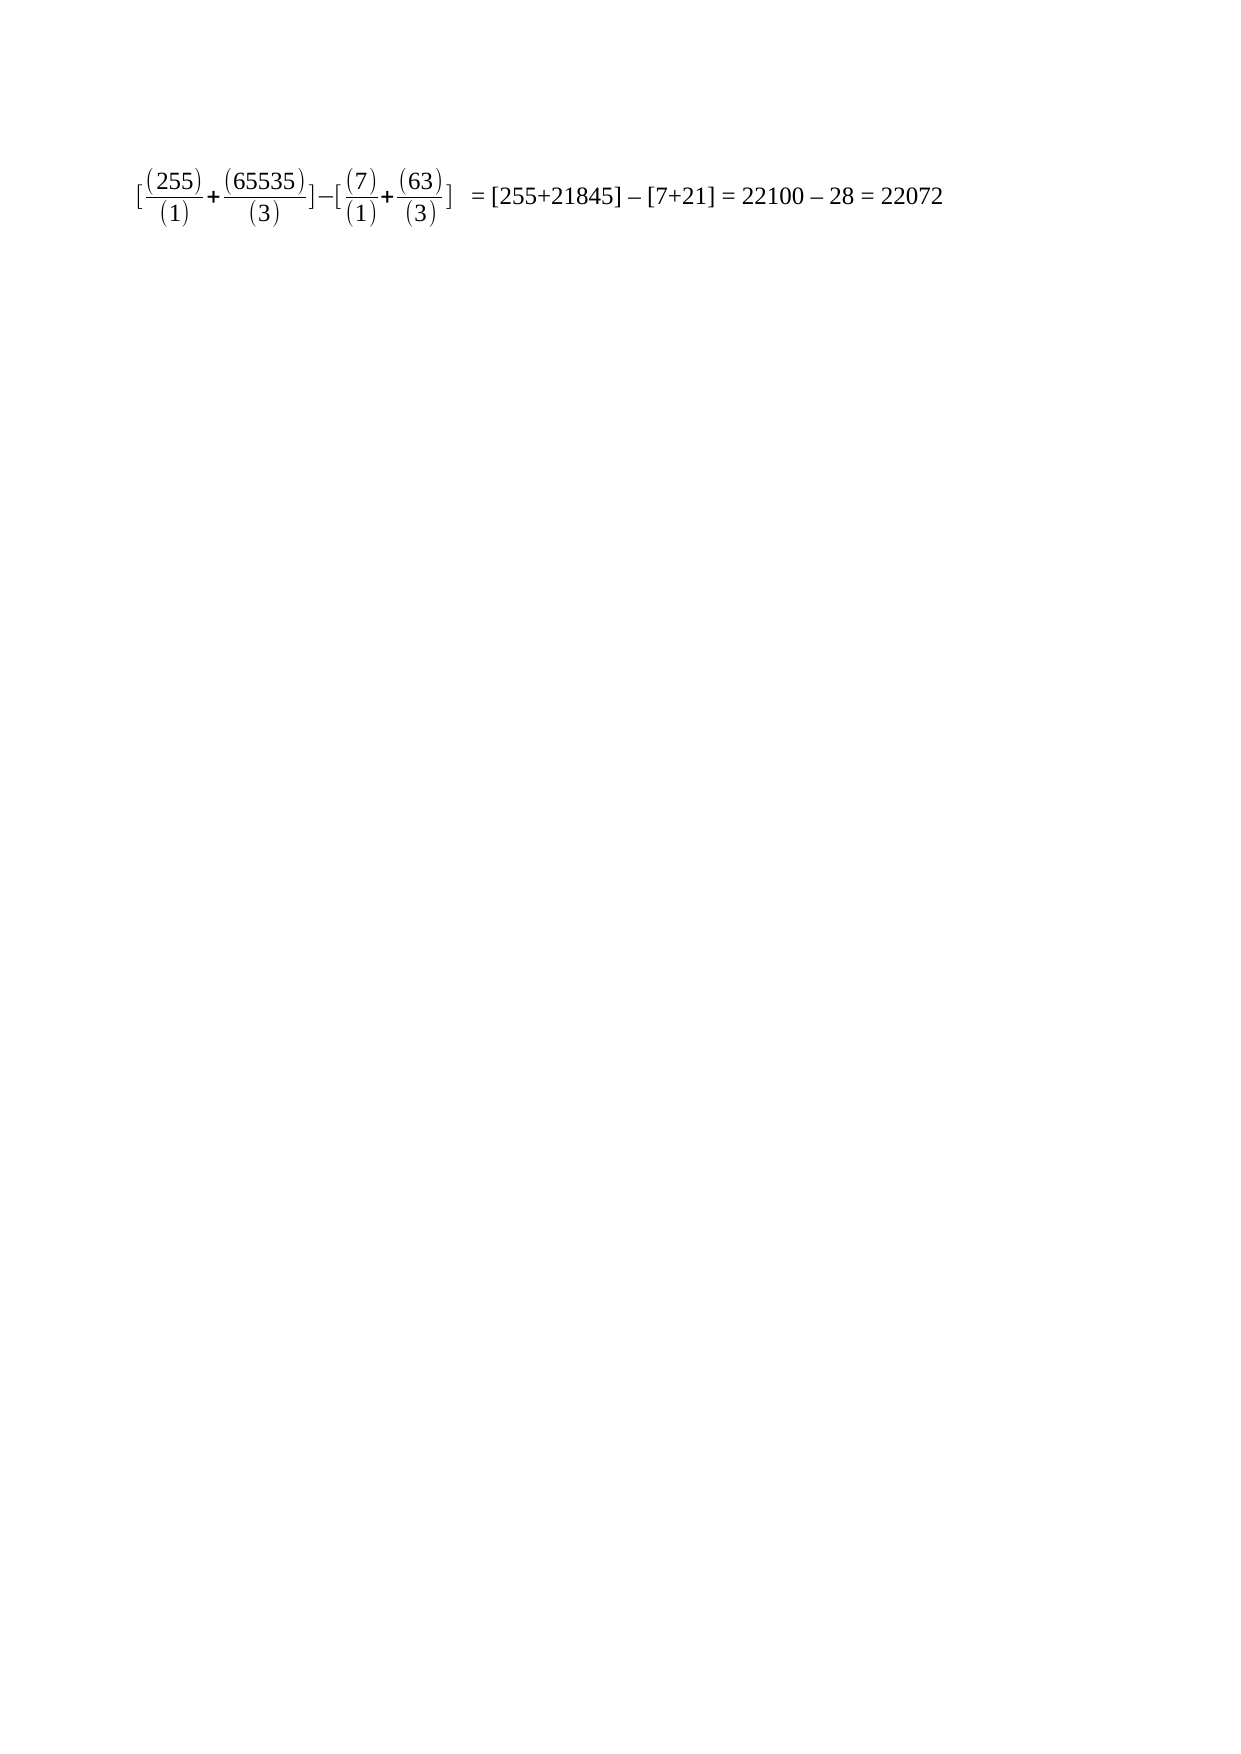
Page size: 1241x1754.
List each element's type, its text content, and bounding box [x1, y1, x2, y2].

text = [255+21845] – [7+21] = 22100 – 28 = 22072 [118, 166, 1122, 229]
